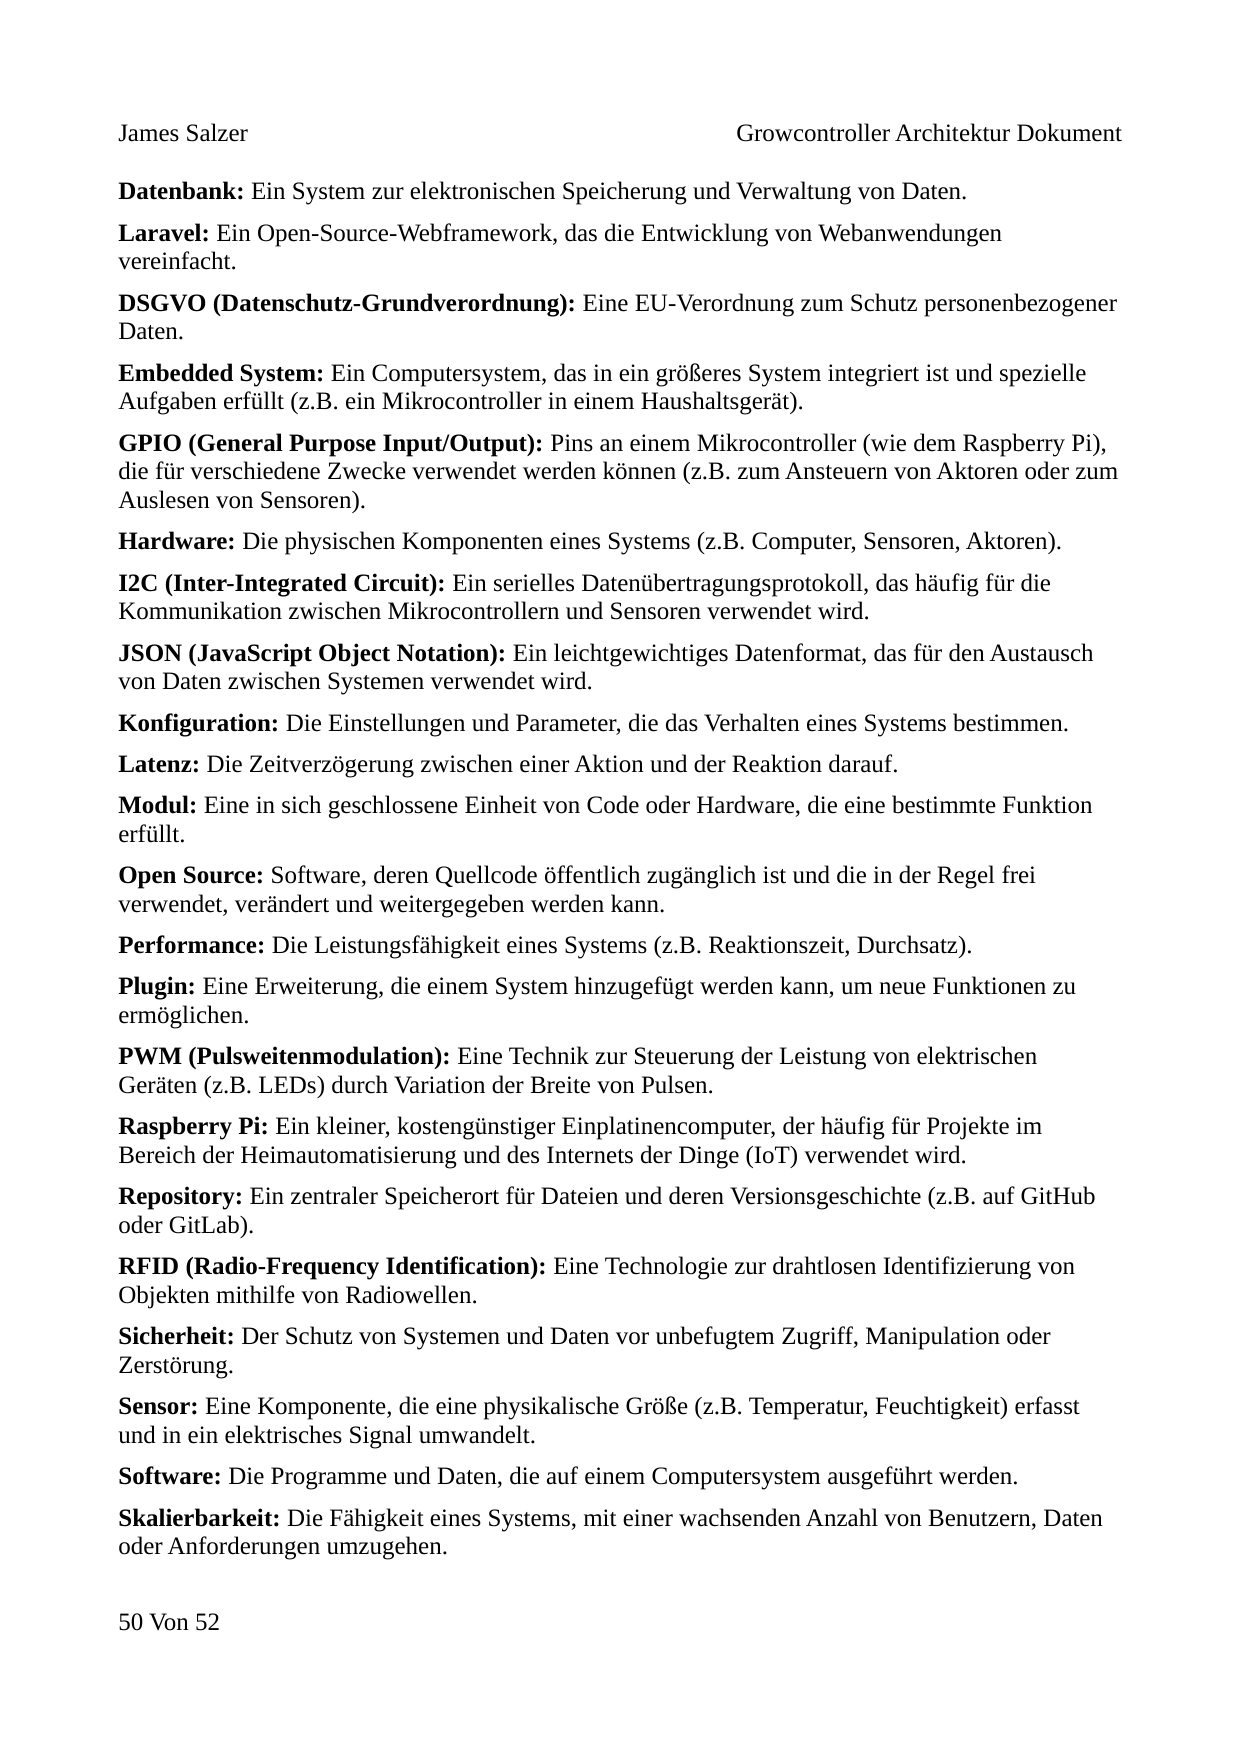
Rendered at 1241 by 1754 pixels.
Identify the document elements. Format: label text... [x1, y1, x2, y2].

text Datenbank: Ein System zur elektronischen Speicherung und Verwaltung von Daten. [118, 176, 1122, 205]
text Embedded System: Ein Computersystem, das in ein größeres System integriert ist und spezielle Aufgaben erfüllt (z.B. ein Mikrocontroller in einem Haushaltsgerät). [118, 358, 1122, 415]
text Raspberry Pi: Ein kleiner, kostengünstiger Einplatinencomputer, der häufig für Projekte im Bereich der Heimautomatisierung und des Internets der Dinge (IoT) verwendet wird. [118, 1111, 1122, 1169]
text Hardware: Die physischen Komponenten eines Systems (z.B. Computer, Sensoren, Aktoren). [118, 526, 1122, 555]
text DSGVO (Datenschutz-Grundverordnung): Eine EU-Verordnung zum Schutz personenbezogener Daten. [118, 288, 1122, 345]
text Repository: Ein zentraler Speicherort für Dateien und deren Versionsgeschichte (z.B. auf GitHub oder GitLab). [118, 1181, 1122, 1239]
text JSON (JavaScript Object Notation): Ein leichtgewichtiges Datenformat, das für den Austausch von Daten zwischen Systemen verwendet wird. [118, 638, 1122, 695]
text Plugin: Eine Erweiterung, die einem System hinzugefügt werden kann, um neue Funktionen zu ermöglichen. [118, 971, 1122, 1029]
text Konfiguration: Die Einstellungen und Parameter, die das Verhalten eines Systems bestimmen. [118, 708, 1122, 736]
text Laravel: Ein Open-Source-Webframework, das die Entwicklung von Webanwendungen vereinfacht. [118, 218, 1122, 275]
text Latenz: Die Zeitverzögerung zwischen einer Aktion und der Reaktion darauf. [118, 749, 1122, 778]
text Sicherheit: Der Schutz von Systemen und Daten vor unbefugtem Zugriff, Manipulation oder Zerstörung. [118, 1321, 1122, 1379]
text Open Source: Software, deren Quellcode öffentlich zugänglich ist und die in der Regel frei verwendet, verändert und weitergegeben werden kann. [118, 860, 1122, 918]
text PWM (Pulsweitenmodulation): Eine Technik zur Steuerung der Leistung von elektrischen Geräten (z.B. LEDs) durch Variation der Breite von Pulsen. [118, 1041, 1122, 1099]
text RFID (Radio-Frequency Identification): Eine Technologie zur drahtlosen Identifizierung von Objekten mithilfe von Radiowellen. [118, 1251, 1122, 1309]
text Sensor: Eine Komponente, die eine physikalische Größe (z.B. Temperatur, Feuchtigkeit) erfasst und in ein elektrisches Signal umwandelt. [118, 1391, 1122, 1449]
text Software: Die Programme und Daten, die auf einem Computersystem ausgeführt werden. [118, 1461, 1122, 1490]
text I2C (Inter-Integrated Circuit): Ein serielles Datenübertragungsprotokoll, das häufig für die Kommunikation zwischen Mikrocontrollern und Sensoren verwendet wird. [118, 568, 1122, 625]
text Performance: Die Leistungsfähigkeit eines Systems (z.B. Reaktionszeit, Durchsatz). [118, 930, 1122, 959]
text Modul: Eine in sich geschlossene Einheit von Code oder Hardware, die eine bestimmte Funktion erfüllt. [118, 790, 1122, 848]
text Skalierbarkeit: Die Fähigkeit eines Systems, mit einer wachsenden Anzahl von Benutzern, Daten oder Anforderungen umzugehen. [118, 1503, 1122, 1560]
text GPIO (General Purpose Input/Output): Pins an einem Mikrocontroller (wie dem Raspberry Pi), die für verschiedene Zwecke verwendet werden können (z.B. zum Ansteuern von Aktoren oder zum Auslesen von Sensoren). [118, 428, 1122, 514]
